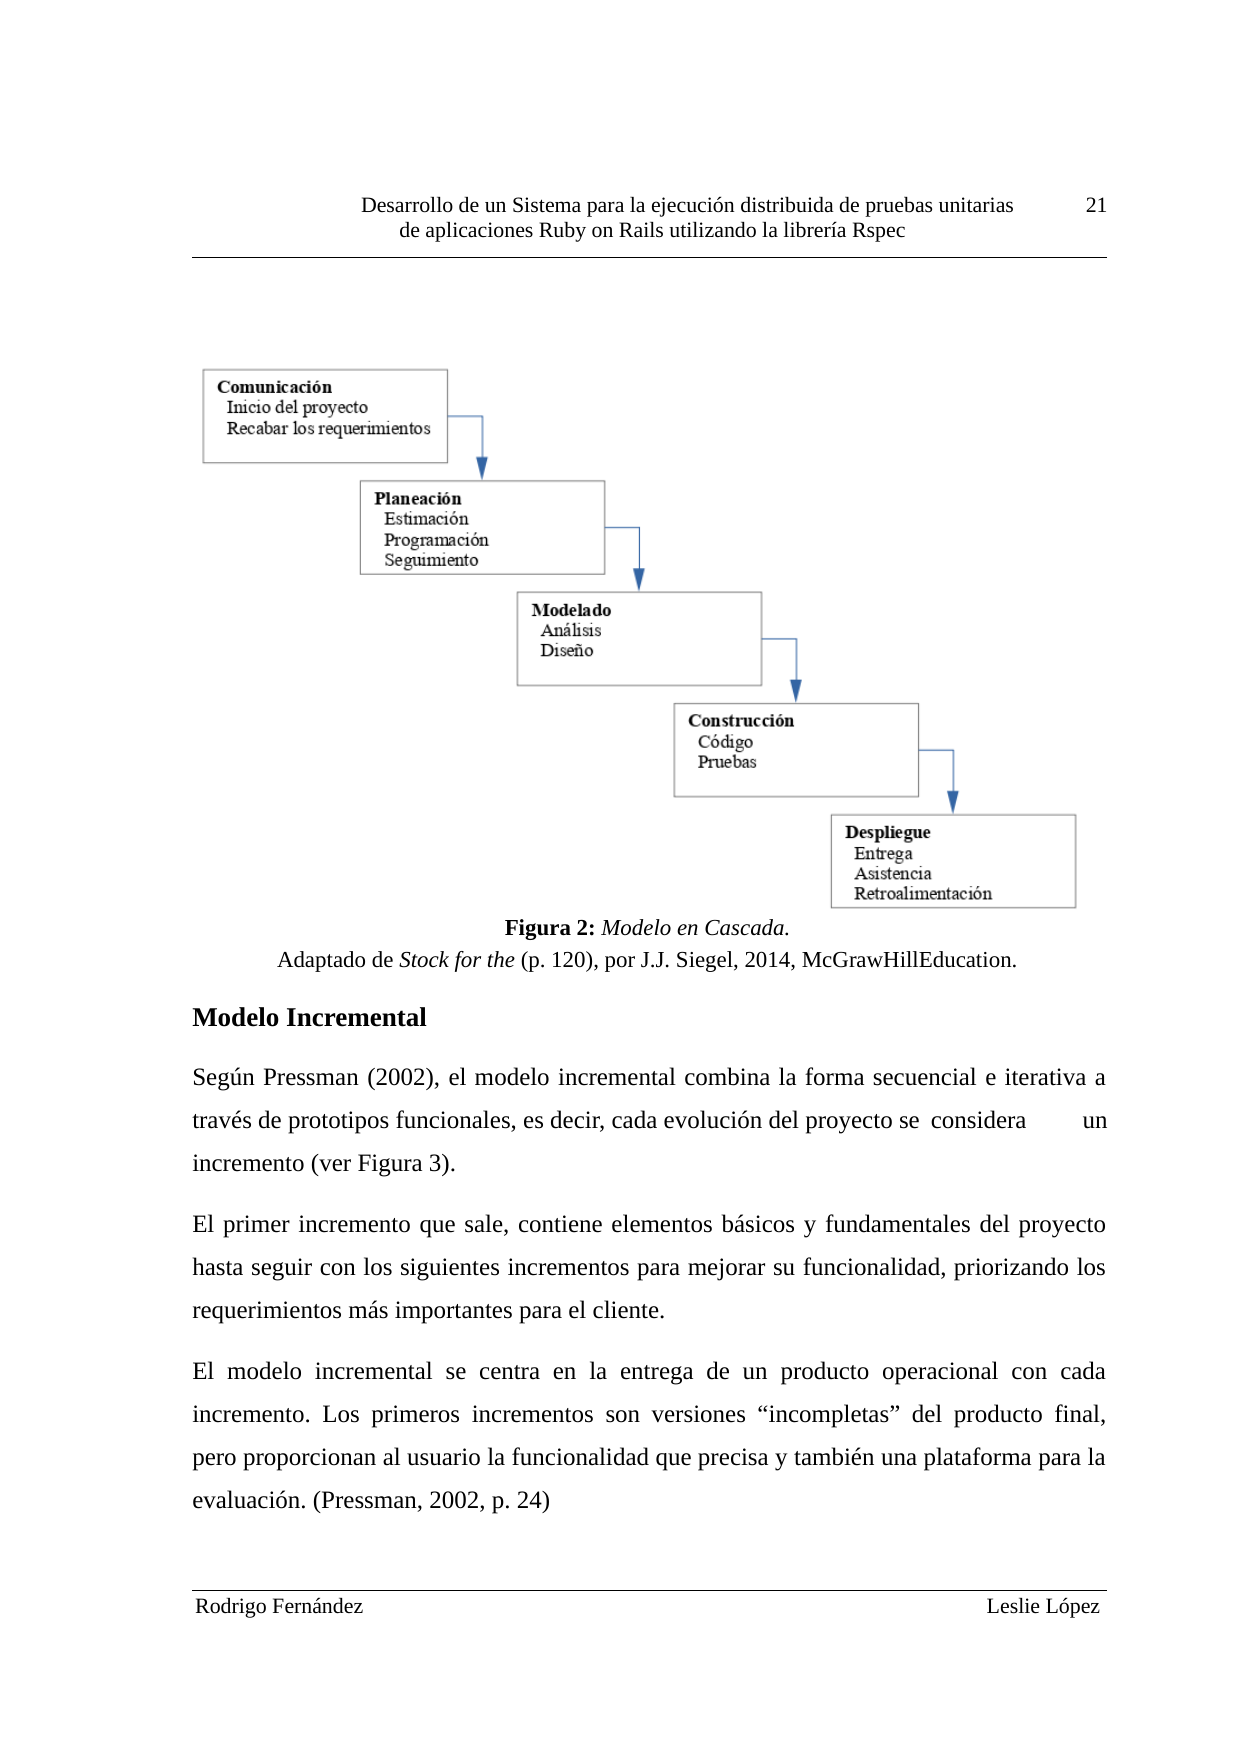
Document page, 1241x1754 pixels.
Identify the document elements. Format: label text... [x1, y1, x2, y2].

text El primer incremento que sale, contiene elementos básicos y fundamentales del proyecto hasta seguir con los siguientes incrementos para mejorar su funcionalidad, priorizando los requerimientos más importantes para el cliente. [192, 1209, 1107, 1324]
text Modelo Incremental [192, 1001, 1107, 1032]
picture [198, 364, 1081, 914]
text Adaptado de Stock for the (p. 120), por J.J. Siegel, 2014, McGrawHillEducation. [199, 946, 1096, 972]
text Según Pressman (2002)⁠, el modelo incremental combina la forma secuencial e iterativa a través de prototipos funcionales, es decir, cada evolución del proyecto se considera un incremento (ver Figura 3). [192, 1062, 1107, 1177]
text Figura 2: Modelo en Cascada. [199, 344, 1096, 940]
text El modelo incremental se centra en la entrega de un producto operacional con cada incremento. Los primeros incrementos son versiones “incompletas” del producto final, pero proporcionan al usuario la funcionalidad que precisa y también una plataforma para la evaluación. (Pressman, 2002, p. 24) [192, 1356, 1107, 1514]
